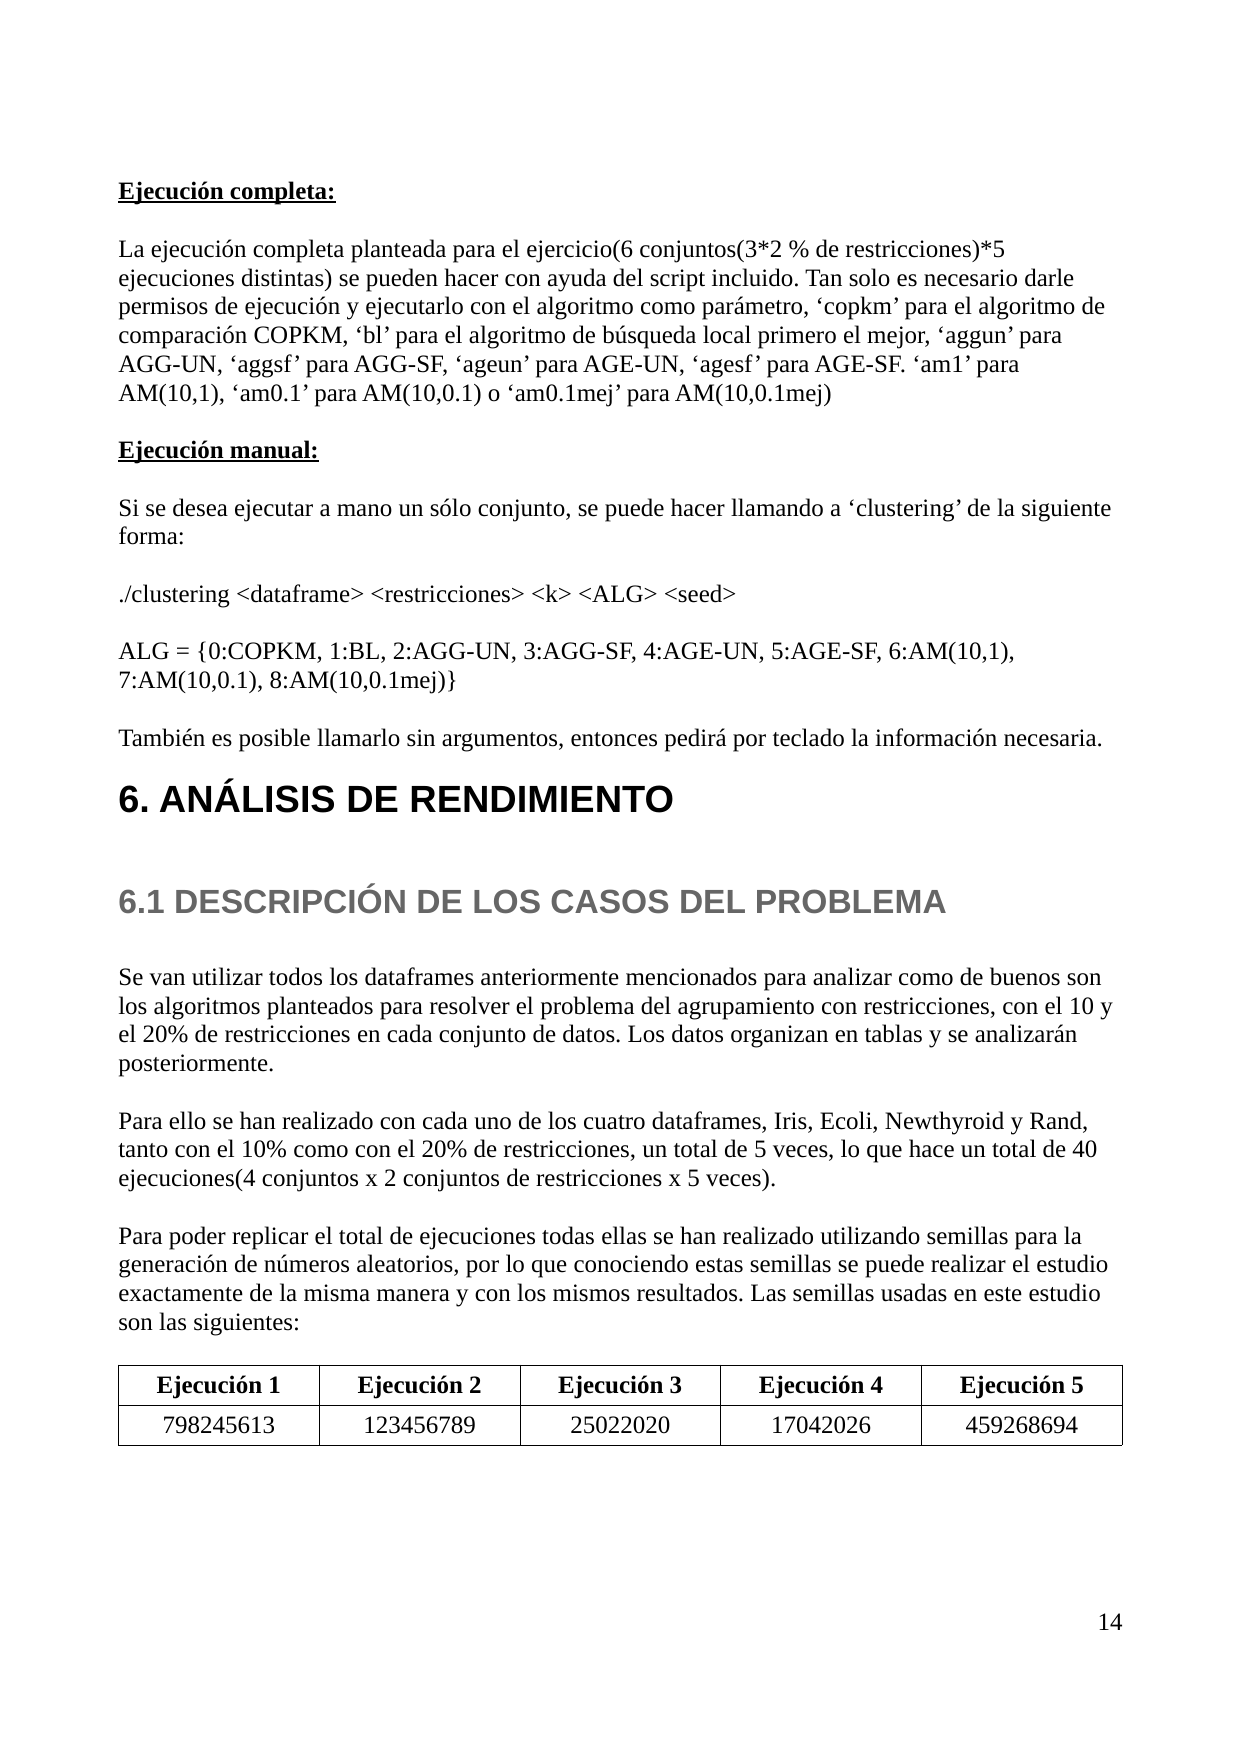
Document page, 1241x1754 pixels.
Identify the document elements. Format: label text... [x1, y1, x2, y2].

subtitle 6.1 DESCRIPCIÓN DE LOS CASOS DEL PROBLEMA [118, 882, 1122, 921]
table_header Ejecución 4 [721, 1366, 921, 1405]
text Para poder replicar el total de ejecuciones todas ellas se han realizado utilizando semillas para la generación de números aleatorios, por lo que conociendo estas semillas se puede realizar el estudio exactamente de la misma manera y con los mismos resultados. Las semillas usadas en este estudio son las siguientes: [118, 1221, 1122, 1336]
text La ejecución completa planteada para el ejercicio(6 conjuntos(3*2 % de restricciones)*5 ejecuciones distintas) se pueden hacer con ayuda del script incluido. Tan solo es necesario darle permisos de ejecución y ejecutarlo con el algoritmo como parámetro, ‘copkm’ para el algoritmo de comparación COPKM, ‘bl’ para el algoritmo de búsqueda local primero el mejor, ‘aggun’ para AGG-UN, ‘aggsf’ para AGG-SF, ‘ageun’ para AGE-UN, ‘agesf’ para AGE-SF. ‘am1’ para AM(10,1), ‘am0.1’ para AM(10,0.1) o ‘am0.1mej’ para AM(10,0.1mej) [118, 234, 1122, 406]
text Ejecución completa: [118, 176, 1122, 205]
table_cell 17042026 [721, 1406, 921, 1445]
table_cell 459268694 [922, 1406, 1122, 1445]
text Se van utilizar todos los dataframes anteriormente mencionados para analizar como de buenos son los algoritmos planteados para resolver el problema del agrupamiento con restricciones, con el 10 y el 20% de restricciones en cada conjunto de datos. Los datos organizan en tablas y se analizarán posteriormente. [118, 962, 1122, 1077]
table_header Ejecución 2 [320, 1366, 520, 1405]
text También es posible llamarlo sin argumentos, entonces pedirá por teclado la información necesaria. [118, 723, 1122, 751]
subtitle 6. ANÁLISIS DE RENDIMIENTO [118, 776, 1122, 820]
text ./clustering <dataframe> <restricciones> <k> <ALG> <seed> [118, 579, 1122, 608]
text Para ello se han realizado con cada uno de los cuatro dataframes, Iris, Ecoli, Newthyroid y Rand, tanto con el 10% como con el 20% de restricciones, un total de 5 veces, lo que hace un total de 40 ejecuciones(4 conjuntos x 2 conjuntos de restricciones x 5 veces). [118, 1106, 1122, 1192]
text Si se desea ejecutar a mano un sólo conjunto, se puede hacer llamando a ‘clustering’ de la siguiente forma: [118, 493, 1122, 550]
text ALG = {0:COPKM, 1:BL, 2:AGG-UN, 3:AGG-SF, 4:AGE-UN, 5:AGE-SF, 6:AM(10,1), 7:AM(10,0.1), 8:AM(10,0.1mej)} [118, 636, 1122, 694]
table_cell 123456789 [320, 1406, 520, 1445]
table_header Ejecución 3 [521, 1366, 720, 1405]
table_header Ejecución 1 [119, 1366, 319, 1405]
text Ejecución manual: [118, 435, 1122, 464]
table_header Ejecución 5 [922, 1366, 1122, 1405]
table_cell 25022020 [521, 1406, 720, 1445]
table_cell 798245613 [119, 1406, 319, 1445]
